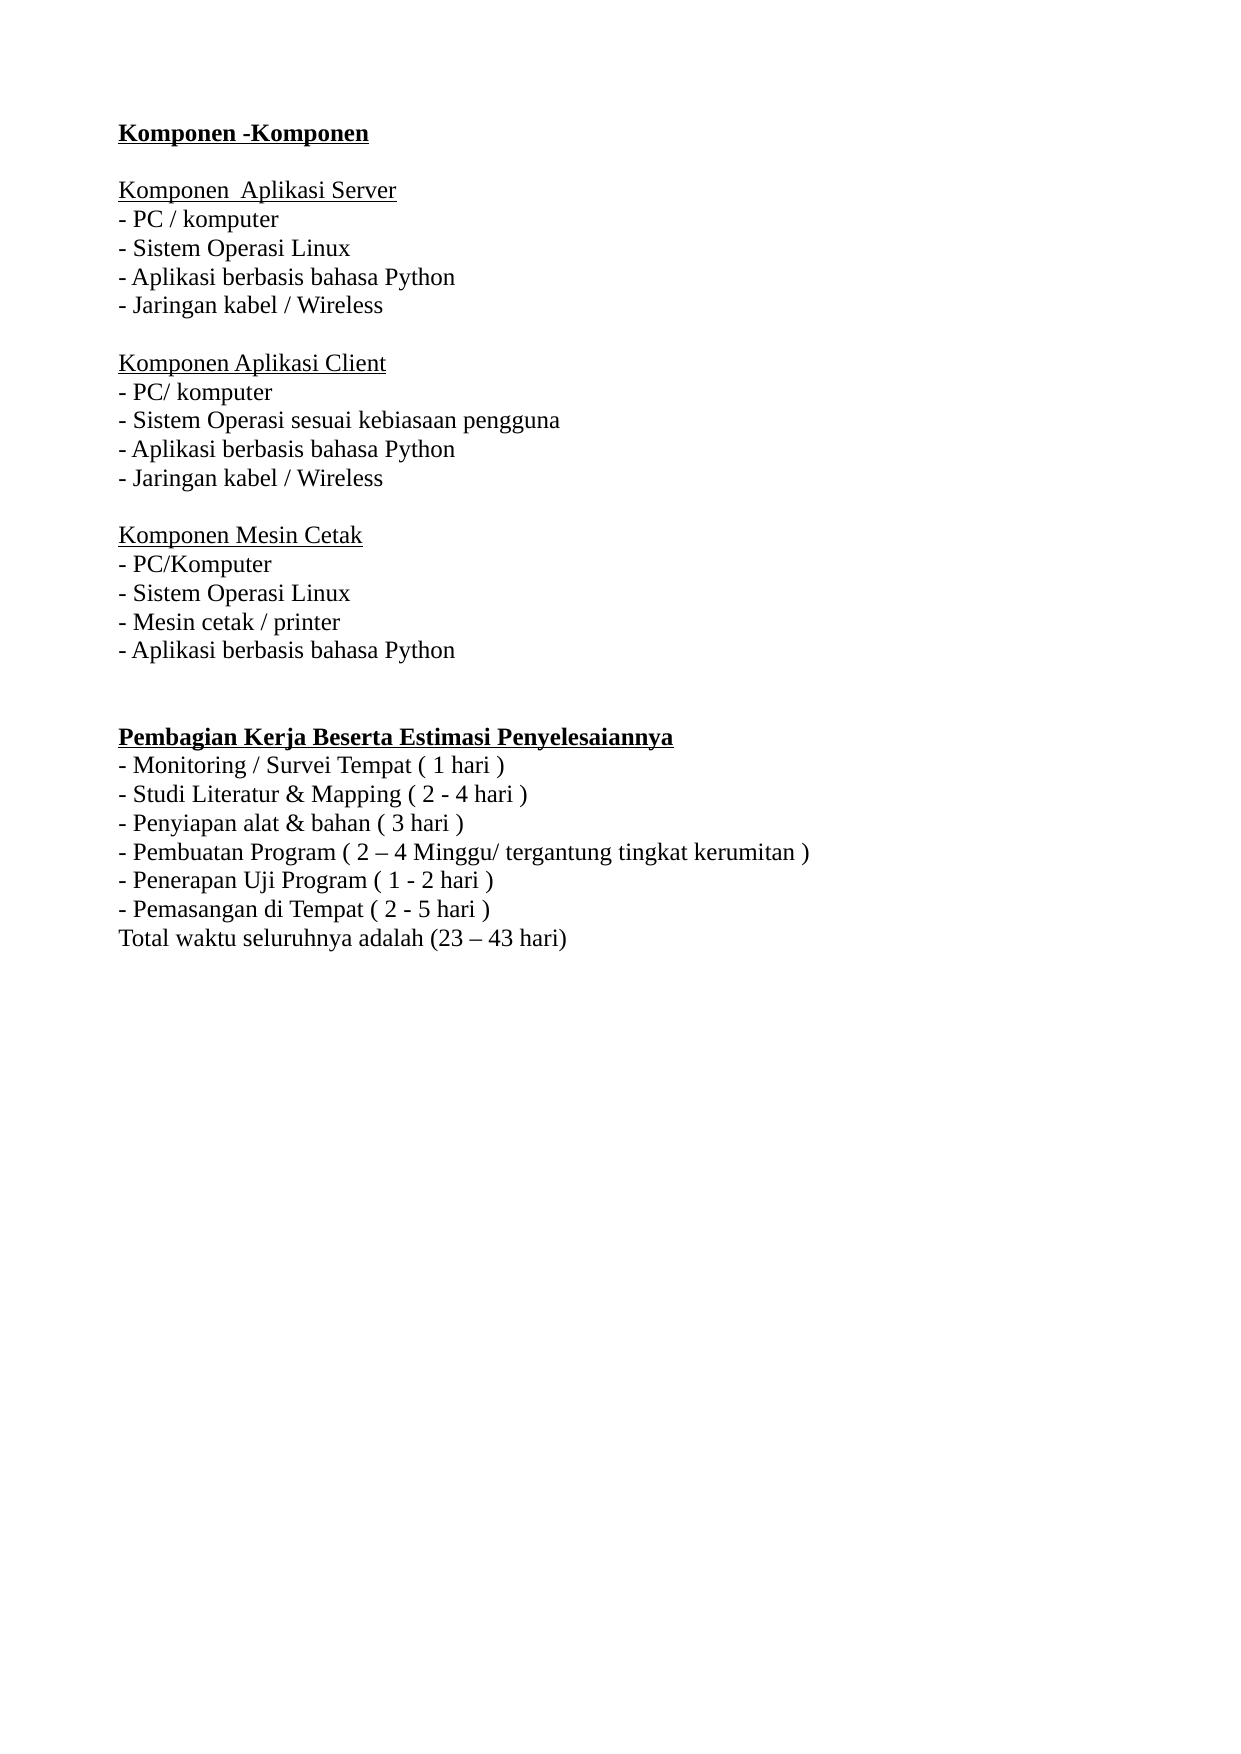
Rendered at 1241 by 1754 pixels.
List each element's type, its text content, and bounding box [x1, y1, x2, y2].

text - Pemasangan di Tempat ( 2 - 5 hari ) [118, 894, 1122, 923]
text - Studi Literatur & Mapping ( 2 - 4 hari ) [118, 779, 1122, 808]
text Komponen Aplikasi Client [118, 348, 1122, 377]
text - PC/Komputer [118, 549, 1122, 578]
text - Aplikasi berbasis bahasa Python [118, 262, 1122, 291]
text Komponen Mesin Cetak [118, 521, 1122, 549]
text - Penerapan Uji Program ( 1 - 2 hari ) [118, 866, 1122, 894]
text - PC/ komputer [118, 377, 1122, 406]
text Komponen -Komponen [118, 118, 1122, 147]
text - Penyiapan alat & bahan ( 3 hari ) [118, 808, 1122, 837]
text Pembagian Kerja Beserta Estimasi Penyelesaiannya [118, 722, 1122, 751]
text - Sistem Operasi Linux [118, 233, 1122, 262]
text - Aplikasi berbasis bahasa Python [118, 636, 1122, 664]
text - Sistem Operasi sesuai kebiasaan pengguna [118, 406, 1122, 434]
text - Jaringan kabel / Wireless [118, 291, 1122, 319]
text - Monitoring / Survei Tempat ( 1 hari ) [118, 751, 1122, 779]
text - Sistem Operasi Linux [118, 578, 1122, 607]
text Total waktu seluruhnya adalah (23 – 43 hari) [118, 923, 1122, 952]
text Komponen Aplikasi Server [118, 176, 1122, 204]
text - Pembuatan Program ( 2 – 4 Minggu/ tergantung tingkat kerumitan ) [118, 837, 1122, 866]
text - PC / komputer [118, 204, 1122, 233]
text - Mesin cetak / printer [118, 607, 1122, 636]
text - Aplikasi berbasis bahasa Python [118, 434, 1122, 463]
text - Jaringan kabel / Wireless [118, 463, 1122, 492]
